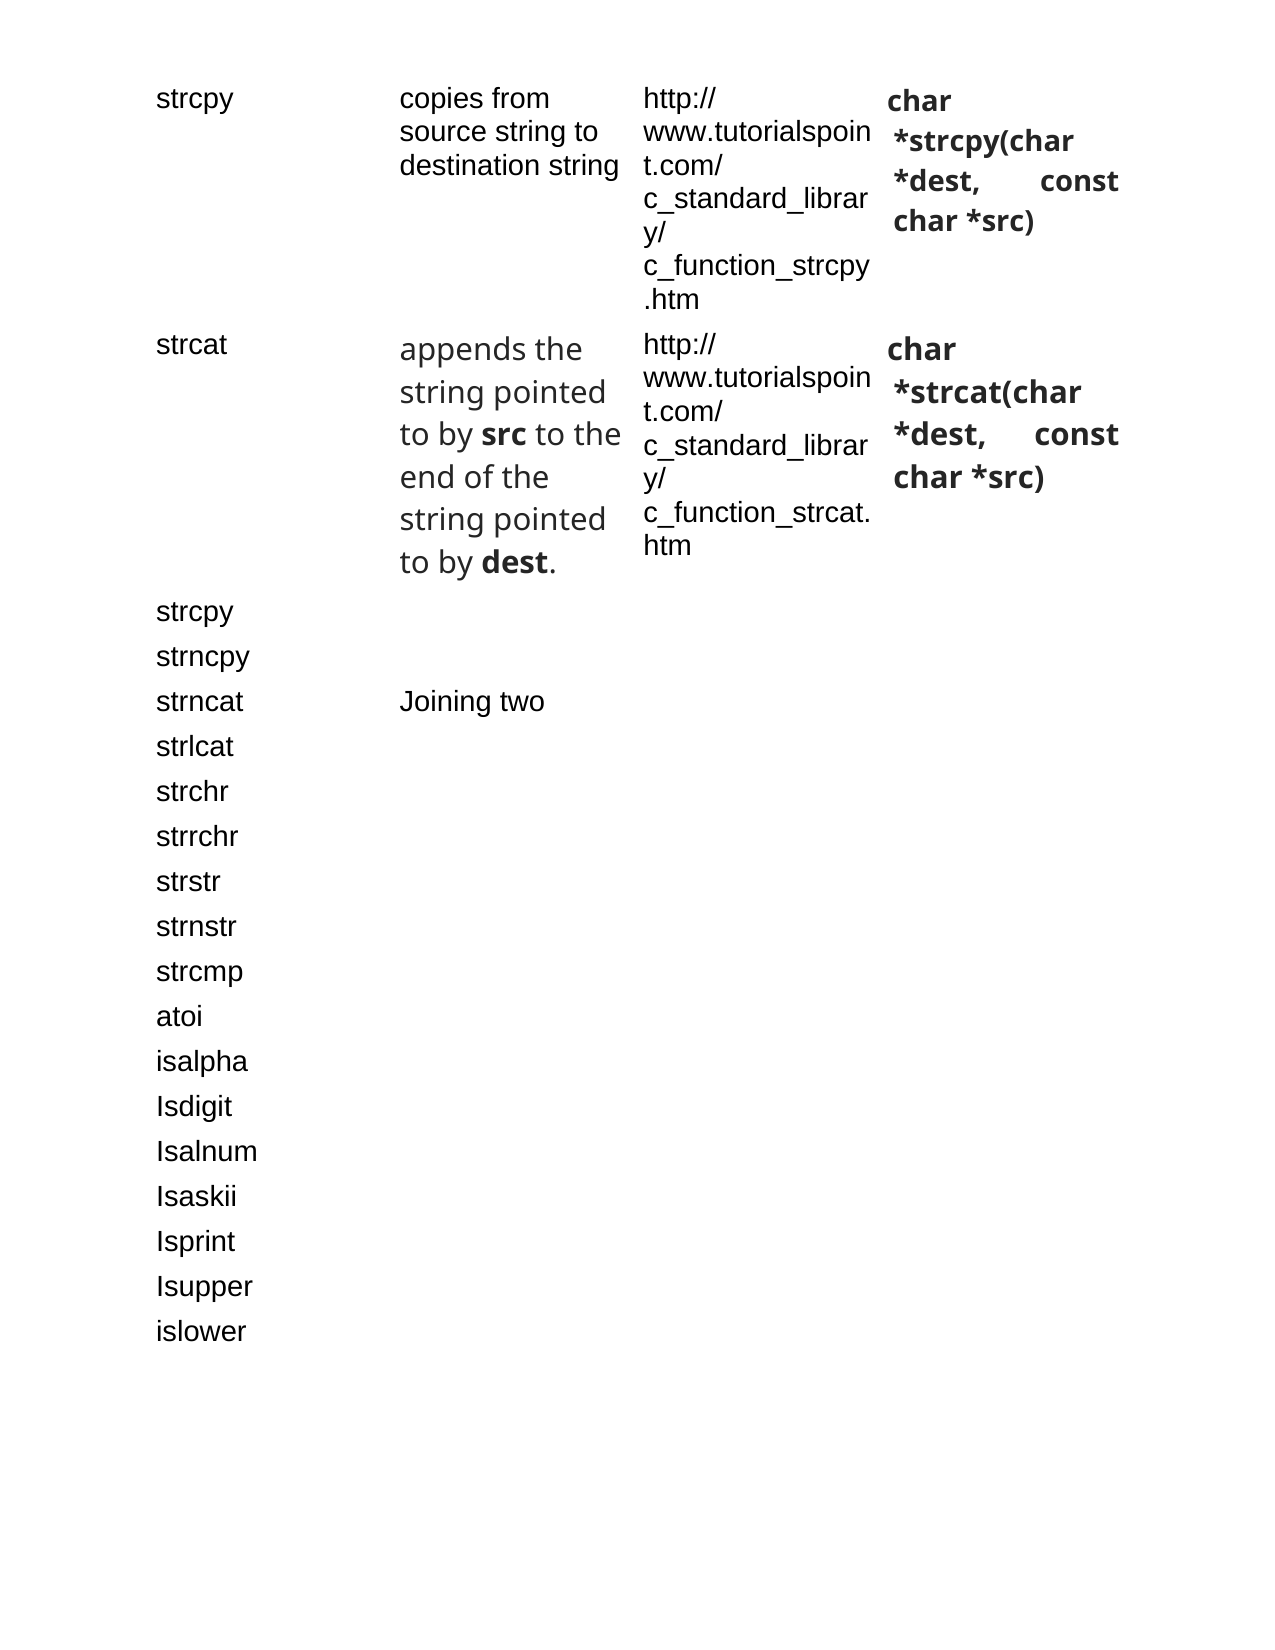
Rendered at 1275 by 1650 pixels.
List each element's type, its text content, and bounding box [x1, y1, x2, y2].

table_cell [881, 723, 1125, 768]
table_cell [638, 1263, 881, 1308]
table_cell Isdigit [150, 1083, 394, 1128]
table_cell [638, 588, 881, 633]
table_cell [394, 768, 637, 813]
table_cell atoi [150, 993, 394, 1038]
table_cell copies from source string to destination string [394, 75, 637, 321]
table_cell [638, 768, 881, 813]
table_cell [638, 948, 881, 993]
table_cell appends the string pointed to by src to the end of the string pointed to by dest. [394, 321, 637, 588]
table_cell strrchr [150, 813, 394, 858]
table_cell Isprint [150, 1218, 394, 1263]
table_cell Isaskii [150, 1173, 394, 1218]
table_cell strlcat [150, 723, 394, 768]
table_cell [881, 903, 1125, 948]
table_cell [394, 1083, 637, 1128]
table_cell [881, 1128, 1125, 1173]
table_cell [394, 903, 637, 948]
table_cell [394, 633, 637, 678]
table_cell char *strcpy(char *dest, const char *src) [881, 75, 1125, 321]
table_cell strncpy [150, 633, 394, 678]
table_cell strcpy [150, 75, 394, 321]
table_cell [638, 678, 881, 723]
table_cell strcat [150, 321, 394, 588]
table_cell [394, 948, 637, 993]
table_cell [638, 633, 881, 678]
table_cell [394, 858, 637, 903]
table_cell [881, 1038, 1125, 1083]
table_cell [638, 1083, 881, 1128]
table_cell islower [150, 1308, 394, 1353]
table_cell strchr [150, 768, 394, 813]
table_cell [394, 723, 637, 768]
table_cell [881, 1218, 1125, 1263]
table_cell strcmp [150, 948, 394, 993]
table_cell [638, 1218, 881, 1263]
table_cell [881, 588, 1125, 633]
table_cell [394, 1128, 637, 1173]
table_cell Isalnum [150, 1128, 394, 1173]
table_cell [638, 858, 881, 903]
table_cell [394, 588, 637, 633]
table_cell http://www.tutorialspoint.com/c_standard_library/c_function_strcat.htm [638, 321, 881, 588]
table_cell [394, 1038, 637, 1083]
table_cell [881, 1173, 1125, 1218]
table_cell [638, 723, 881, 768]
table_cell [638, 1038, 881, 1083]
table_cell Isupper [150, 1263, 394, 1308]
table_cell strncat [150, 678, 394, 723]
table_cell [881, 633, 1125, 678]
table_cell [881, 678, 1125, 723]
table_cell [881, 1263, 1125, 1308]
table_cell [881, 948, 1125, 993]
table_cell [881, 858, 1125, 903]
table_cell [394, 1218, 637, 1263]
table_cell [394, 1308, 637, 1353]
table_cell [881, 1083, 1125, 1128]
table_cell [881, 768, 1125, 813]
table_cell strnstr [150, 903, 394, 948]
table_cell strstr [150, 858, 394, 903]
table_cell [394, 813, 637, 858]
table_cell [881, 1308, 1125, 1353]
table_cell http://www.tutorialspoint.com/c_standard_library/c_function_strcpy.htm [638, 75, 881, 321]
table_cell [638, 903, 881, 948]
table_cell isalpha [150, 1038, 394, 1083]
table_cell strcpy [150, 588, 394, 633]
table_cell [638, 1308, 881, 1353]
table_cell char *strcat(char *dest, const char *src) [881, 321, 1125, 588]
table_cell [881, 993, 1125, 1038]
table_cell [394, 1173, 637, 1218]
table_cell [638, 813, 881, 858]
table_cell Joining two [394, 678, 637, 723]
table_cell [638, 993, 881, 1038]
table_cell [881, 813, 1125, 858]
table_cell [638, 1173, 881, 1218]
table_cell [394, 993, 637, 1038]
table_cell [638, 1128, 881, 1173]
table_cell [394, 1263, 637, 1308]
